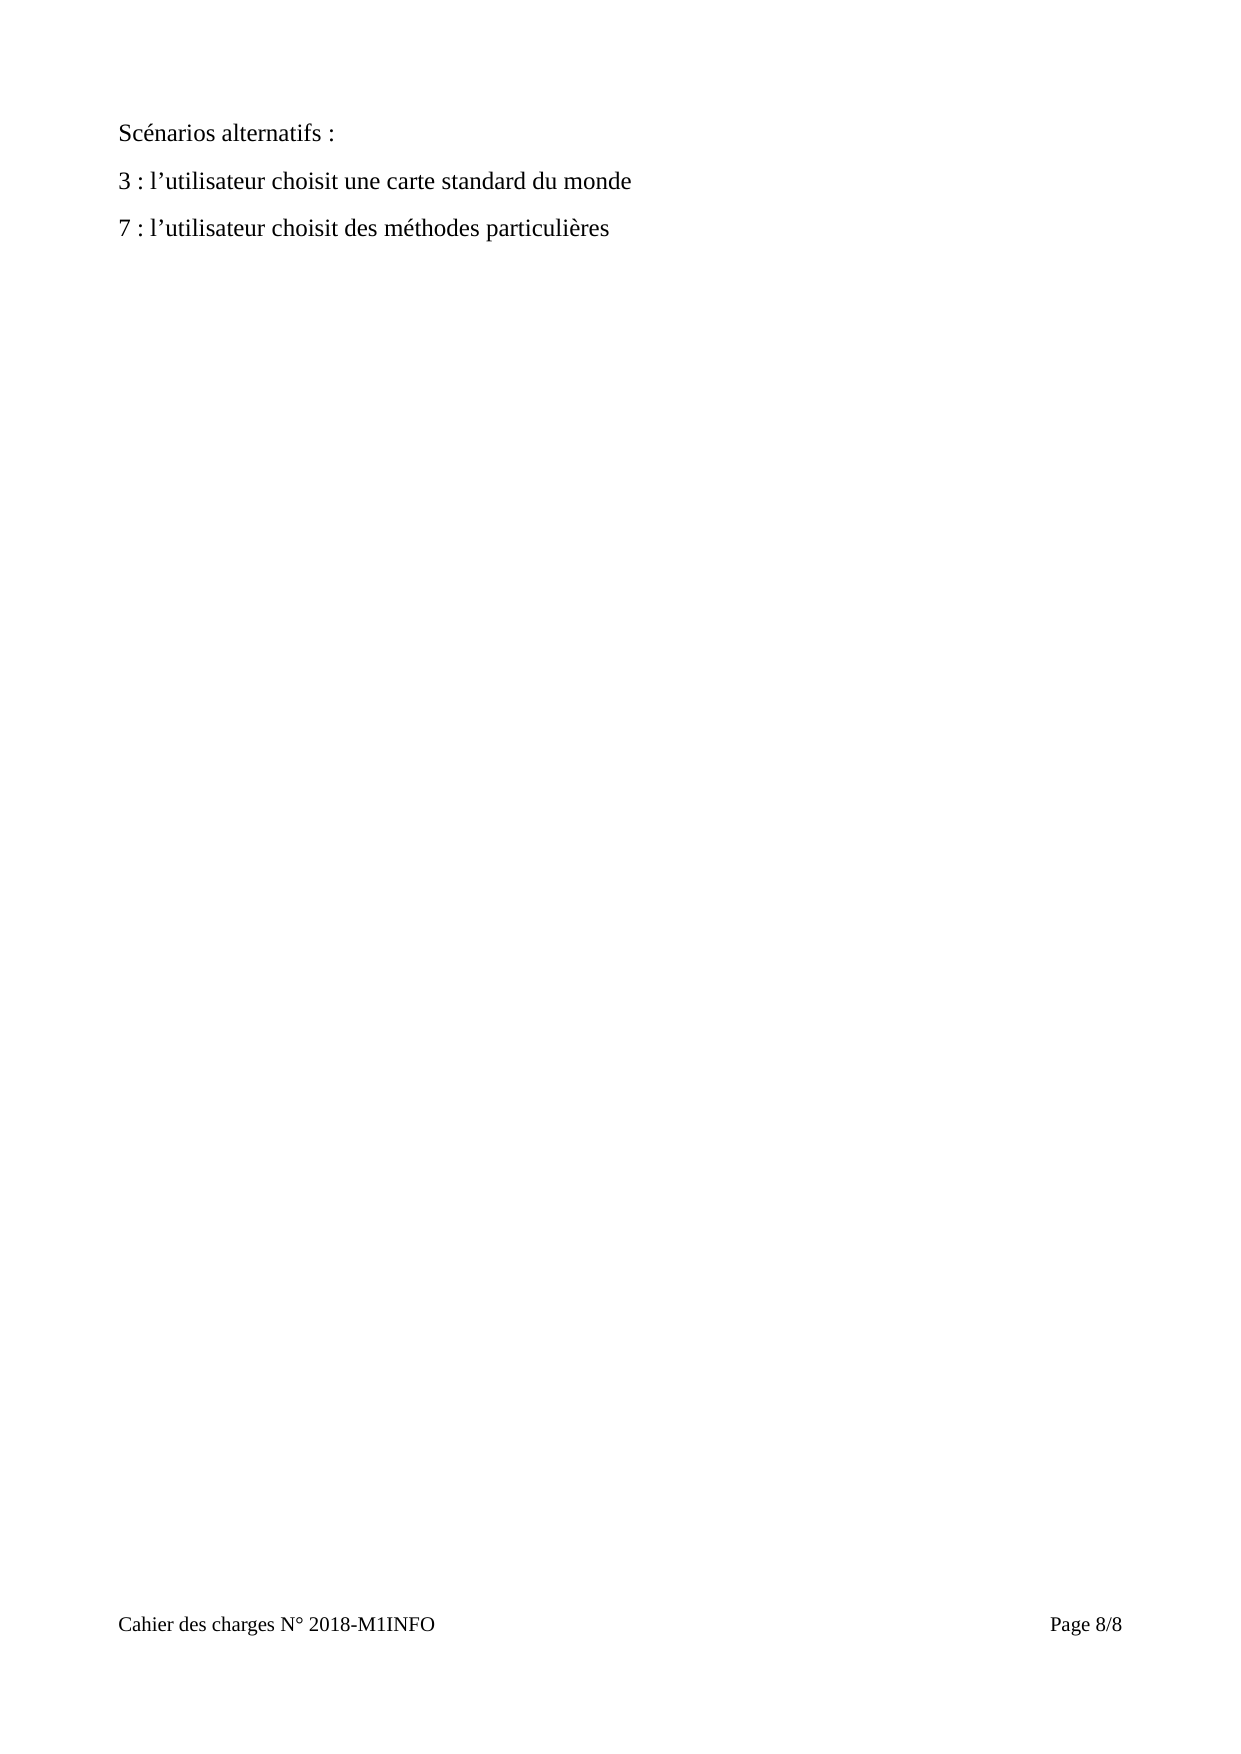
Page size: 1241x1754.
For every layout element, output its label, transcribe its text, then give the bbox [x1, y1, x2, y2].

text 3 : l’utilisateur choisit une carte standard du monde [118, 166, 1122, 194]
text Scénarios alternatifs : [118, 118, 1122, 147]
text 7 : l’utilisateur choisit des méthodes particulières [118, 213, 1122, 242]
